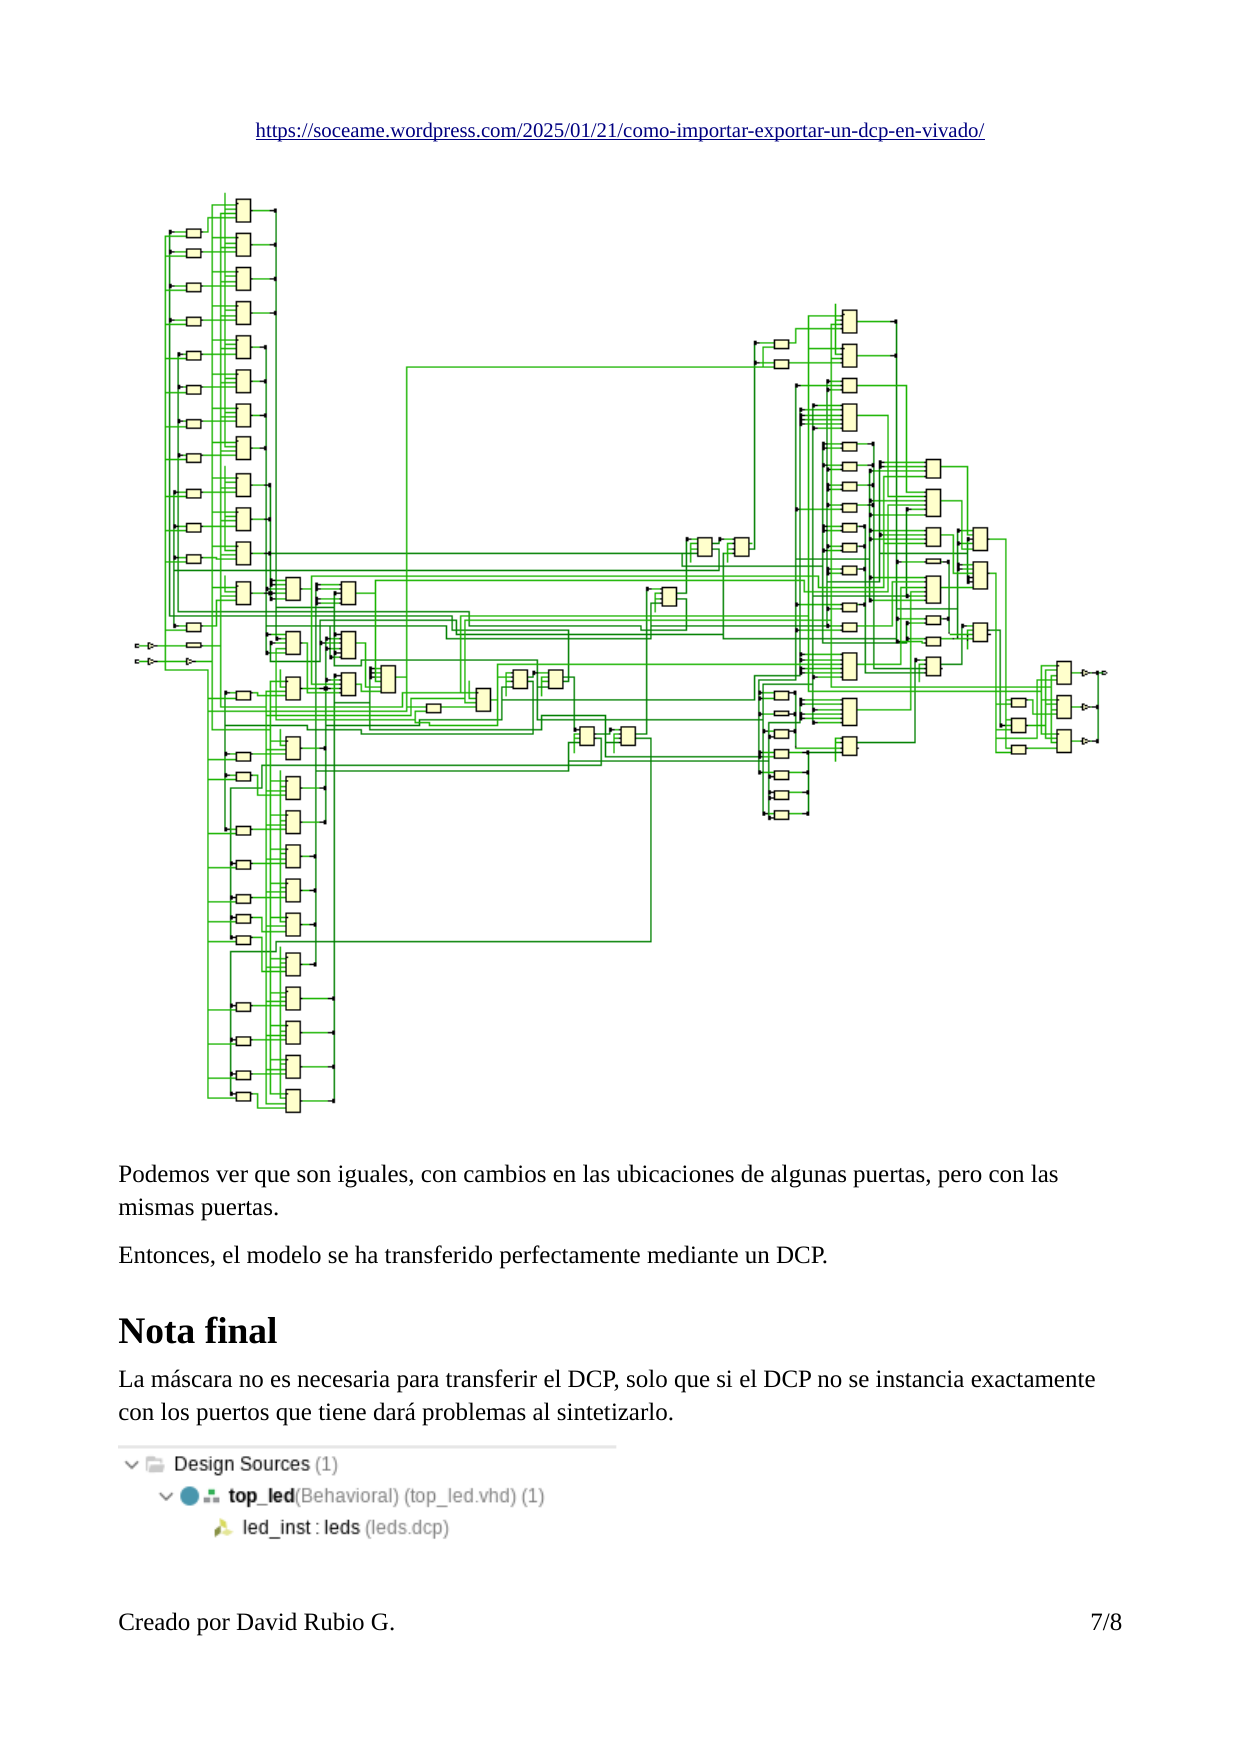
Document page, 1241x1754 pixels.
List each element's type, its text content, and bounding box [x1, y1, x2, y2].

subtitle Nota final [118, 1308, 1122, 1352]
picture [118, 1444, 617, 1547]
picture [118, 177, 1136, 1136]
text La máscara no es necesaria para transferir el DCP, solo que si el DCP no se instancia exactamente con los puertos que tiene dará problemas al sintetizarlo. [118, 1364, 1122, 1426]
text Podemos ver que son iguales, con cambios en las ubicaciones de algunas puertas, pero con las mismas puertas. [118, 1159, 1122, 1221]
text Entonces, el modelo se ha transferido perfectamente mediante un DCP. [118, 1240, 1122, 1269]
